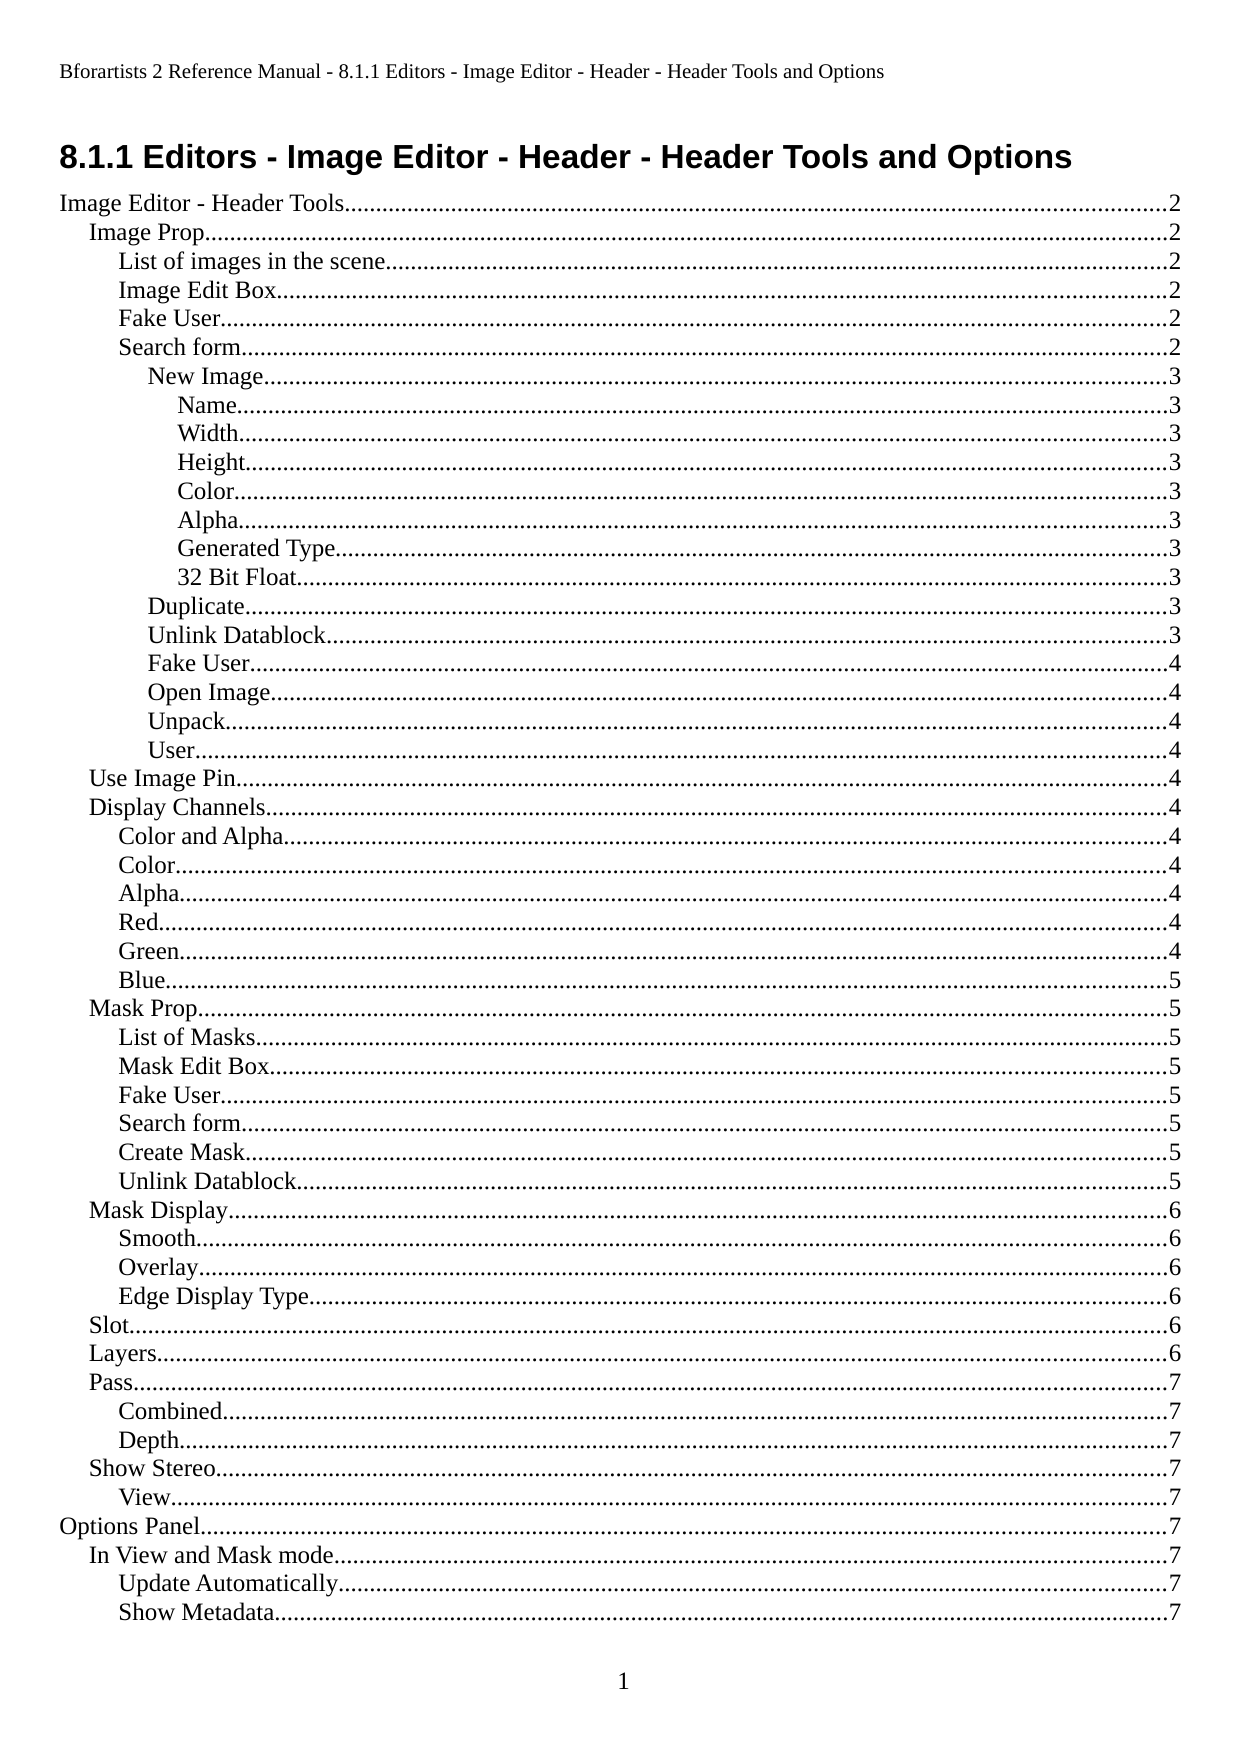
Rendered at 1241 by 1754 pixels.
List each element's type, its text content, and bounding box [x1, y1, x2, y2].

text View 7 [118, 1482, 1181, 1511]
text Mask Edit Box 5 [118, 1051, 1181, 1080]
text Height 3 [177, 447, 1181, 476]
text Show Stereo 7 [88, 1453, 1181, 1482]
text Image Prop 2 [88, 217, 1181, 246]
text Pass 7 [88, 1367, 1181, 1396]
text User 4 [147, 735, 1181, 763]
text Duplicate 3 [147, 591, 1181, 620]
text Slot 6 [88, 1310, 1181, 1338]
text Search form 2 [118, 332, 1181, 361]
text Blue 5 [118, 965, 1181, 993]
text Green 4 [118, 936, 1181, 965]
text Combined 7 [118, 1396, 1181, 1425]
text Edge Display Type 6 [118, 1281, 1181, 1310]
text Image Editor - Header Tools 2 [59, 188, 1181, 217]
text Color 3 [177, 476, 1181, 505]
text Color and Alpha 4 [118, 821, 1181, 850]
text 32 Bit Float 3 [177, 562, 1181, 591]
text Color 4 [118, 850, 1181, 878]
text Fake User 2 [118, 303, 1181, 332]
text Generated Type 3 [177, 533, 1181, 562]
text Overlay 6 [118, 1252, 1181, 1281]
text Mask Prop 5 [88, 993, 1181, 1022]
text Width 3 [177, 418, 1181, 447]
text Update Automatically 7 [118, 1568, 1181, 1597]
text Show Metadata 7 [118, 1597, 1181, 1626]
text Unlink Datablock 5 [118, 1166, 1181, 1195]
text Image Edit Box 2 [118, 275, 1181, 303]
text Create Mask 5 [118, 1137, 1181, 1166]
text Name 3 [177, 390, 1181, 418]
text Mask Display 6 [88, 1195, 1181, 1223]
text Options Panel 7 [59, 1511, 1181, 1540]
text Unlink Datablock 3 [147, 620, 1181, 648]
text List of Masks 5 [118, 1022, 1181, 1051]
text Smooth 6 [118, 1223, 1181, 1252]
text Fake User 5 [118, 1080, 1181, 1108]
text New Image 3 [147, 361, 1181, 390]
text Search form 5 [118, 1108, 1181, 1137]
text In View and Mask mode 7 [88, 1540, 1181, 1568]
text Alpha 4 [118, 878, 1181, 907]
text Depth 7 [118, 1425, 1181, 1453]
text Layers 6 [88, 1338, 1181, 1367]
text Use Image Pin 4 [88, 763, 1181, 792]
text Alpha 3 [177, 505, 1181, 533]
text List of images in the scene 2 [118, 246, 1181, 275]
text Red 4 [118, 907, 1181, 936]
text Fake User 4 [147, 648, 1181, 677]
subtitle 8.1.1 Editors - Image Editor - Header - Header Tools and Options [59, 138, 1181, 176]
text Open Image 4 [147, 677, 1181, 706]
text Unpack 4 [147, 706, 1181, 735]
text Display Channels 4 [88, 792, 1181, 821]
